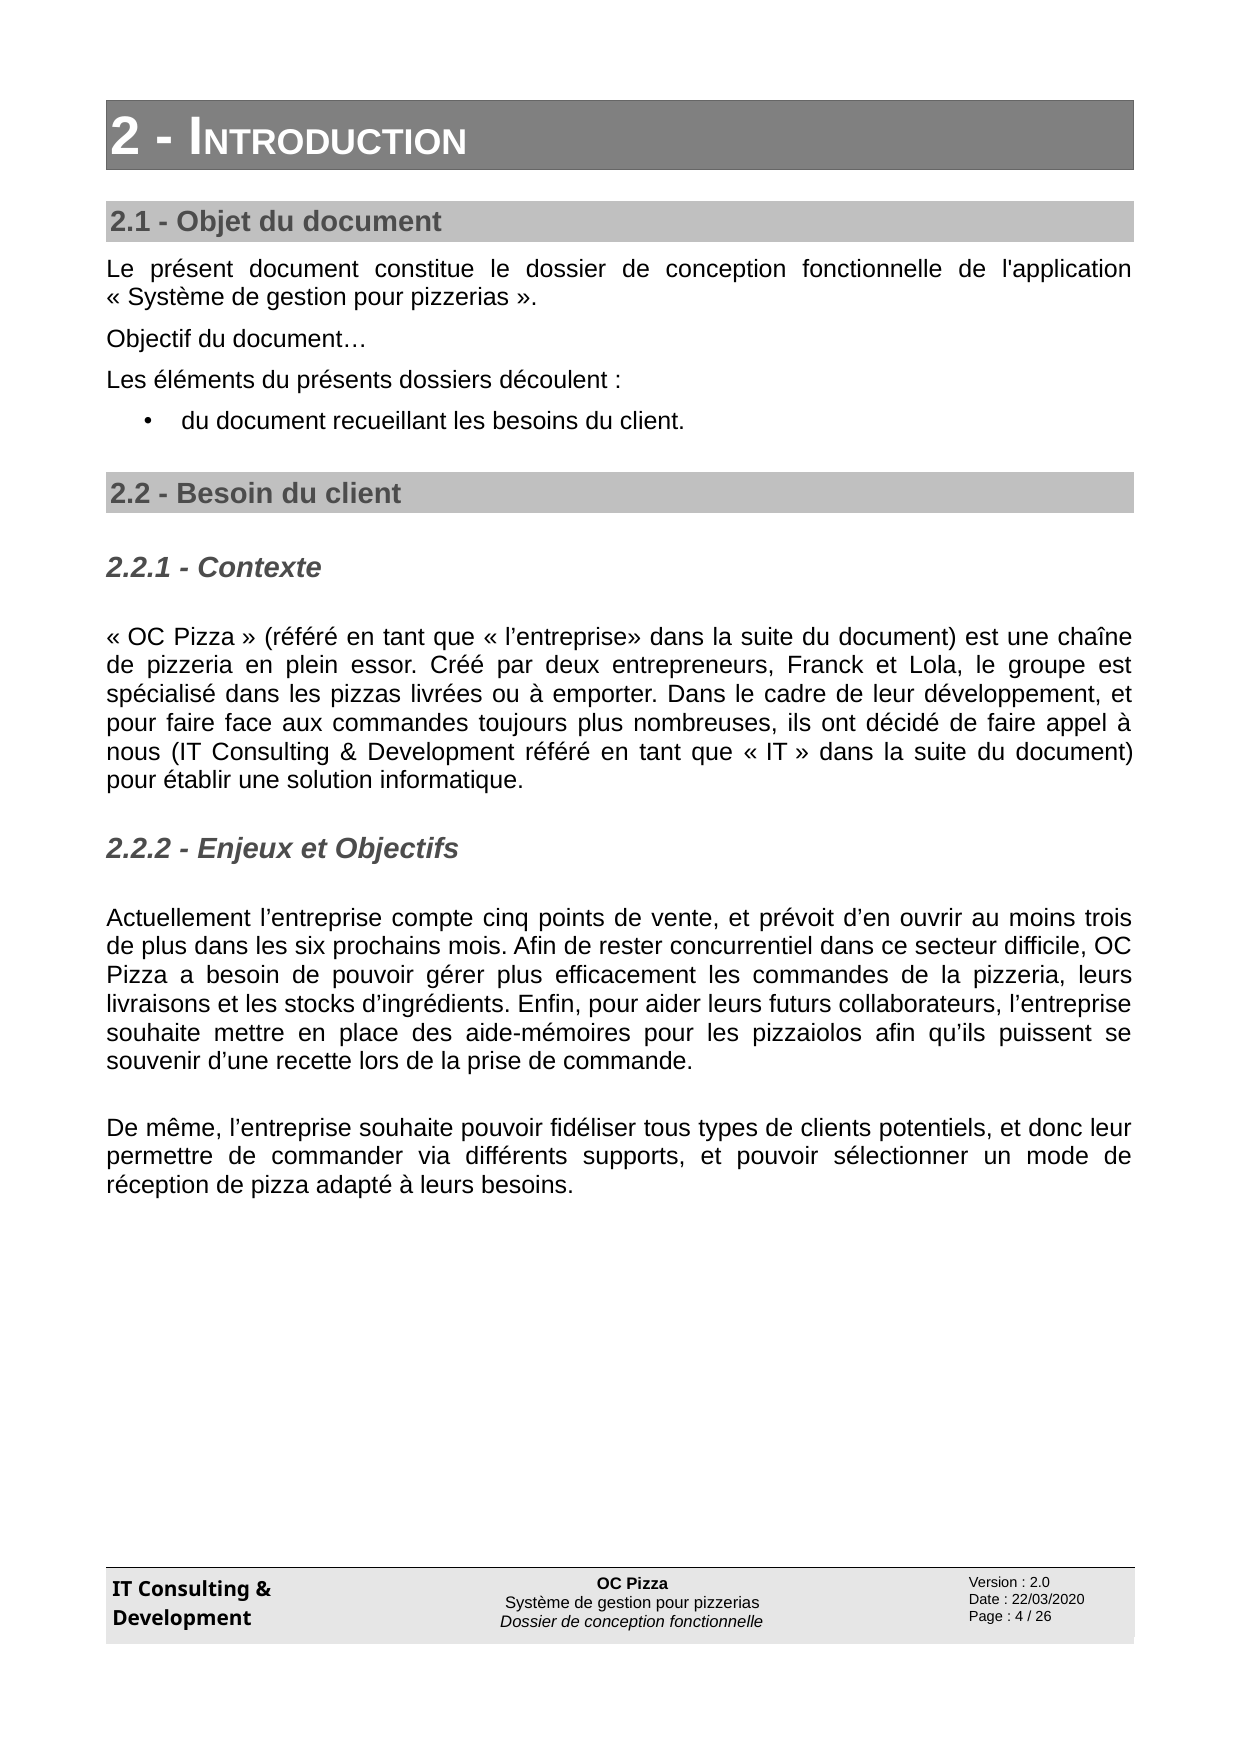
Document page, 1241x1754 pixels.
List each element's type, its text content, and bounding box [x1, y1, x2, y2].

list du document recueillant les besoins du client. [144, 406, 1134, 435]
subtitle Objet du document [107, 202, 1133, 241]
subtitle Contexte [106, 550, 1134, 584]
subtitle Introduction [107, 101, 1133, 169]
text De même, l’entreprise souhaite pouvoir fidéliser tous types de clients potentiels, et donc leur permettre de commander via différents supports, et pouvoir sélectionner un mode de réception de pizza adapté à leurs besoins. [106, 1112, 1134, 1199]
text Les éléments du présents dossiers découlent : [106, 365, 1134, 394]
text Objectif du document… [106, 324, 1134, 352]
text « OC Pizza » (référé en tant que « l’entreprise» dans la suite du document) est une chaîne de pizzeria en plein essor. Créé par deux entrepreneurs, Franck et Lola, le groupe est spécialisé dans les pizzas livrées ou à emporter. Dans le cadre de leur développement, et pour faire face aux commandes toujours plus nombreuses, ils ont décidé de faire appel à nous (IT Consulting & Development référé en tant que « IT » dans la suite du document) pour établir une solution informatique. [106, 621, 1134, 794]
subtitle Enjeux et Objectifs [106, 831, 1134, 865]
text Le présent document constitue le dossier de conception fonctionnelle de l'application « Système de gestion pour pizzerias ». [106, 254, 1134, 311]
subtitle Besoin du client [107, 474, 1133, 512]
text Actuellement l’entreprise compte cinq points de vente, et prévoit d’en ouvrir au moins trois de plus dans les six prochains mois. Afin de rester concurrentiel dans ce secteur difficile, OC Pizza a besoin de pouvoir gérer plus efficacement les commandes de la pizzeria, leurs livraisons et les stocks d’ingrédients. Enfin, pour aider leurs futurs collaborateurs, l’entreprise souhaite mettre en place des aide-mémoires pour les pizzaiolos afin qu’ils puissent se souvenir d’une recette lors de la prise de commande. [106, 902, 1134, 1075]
